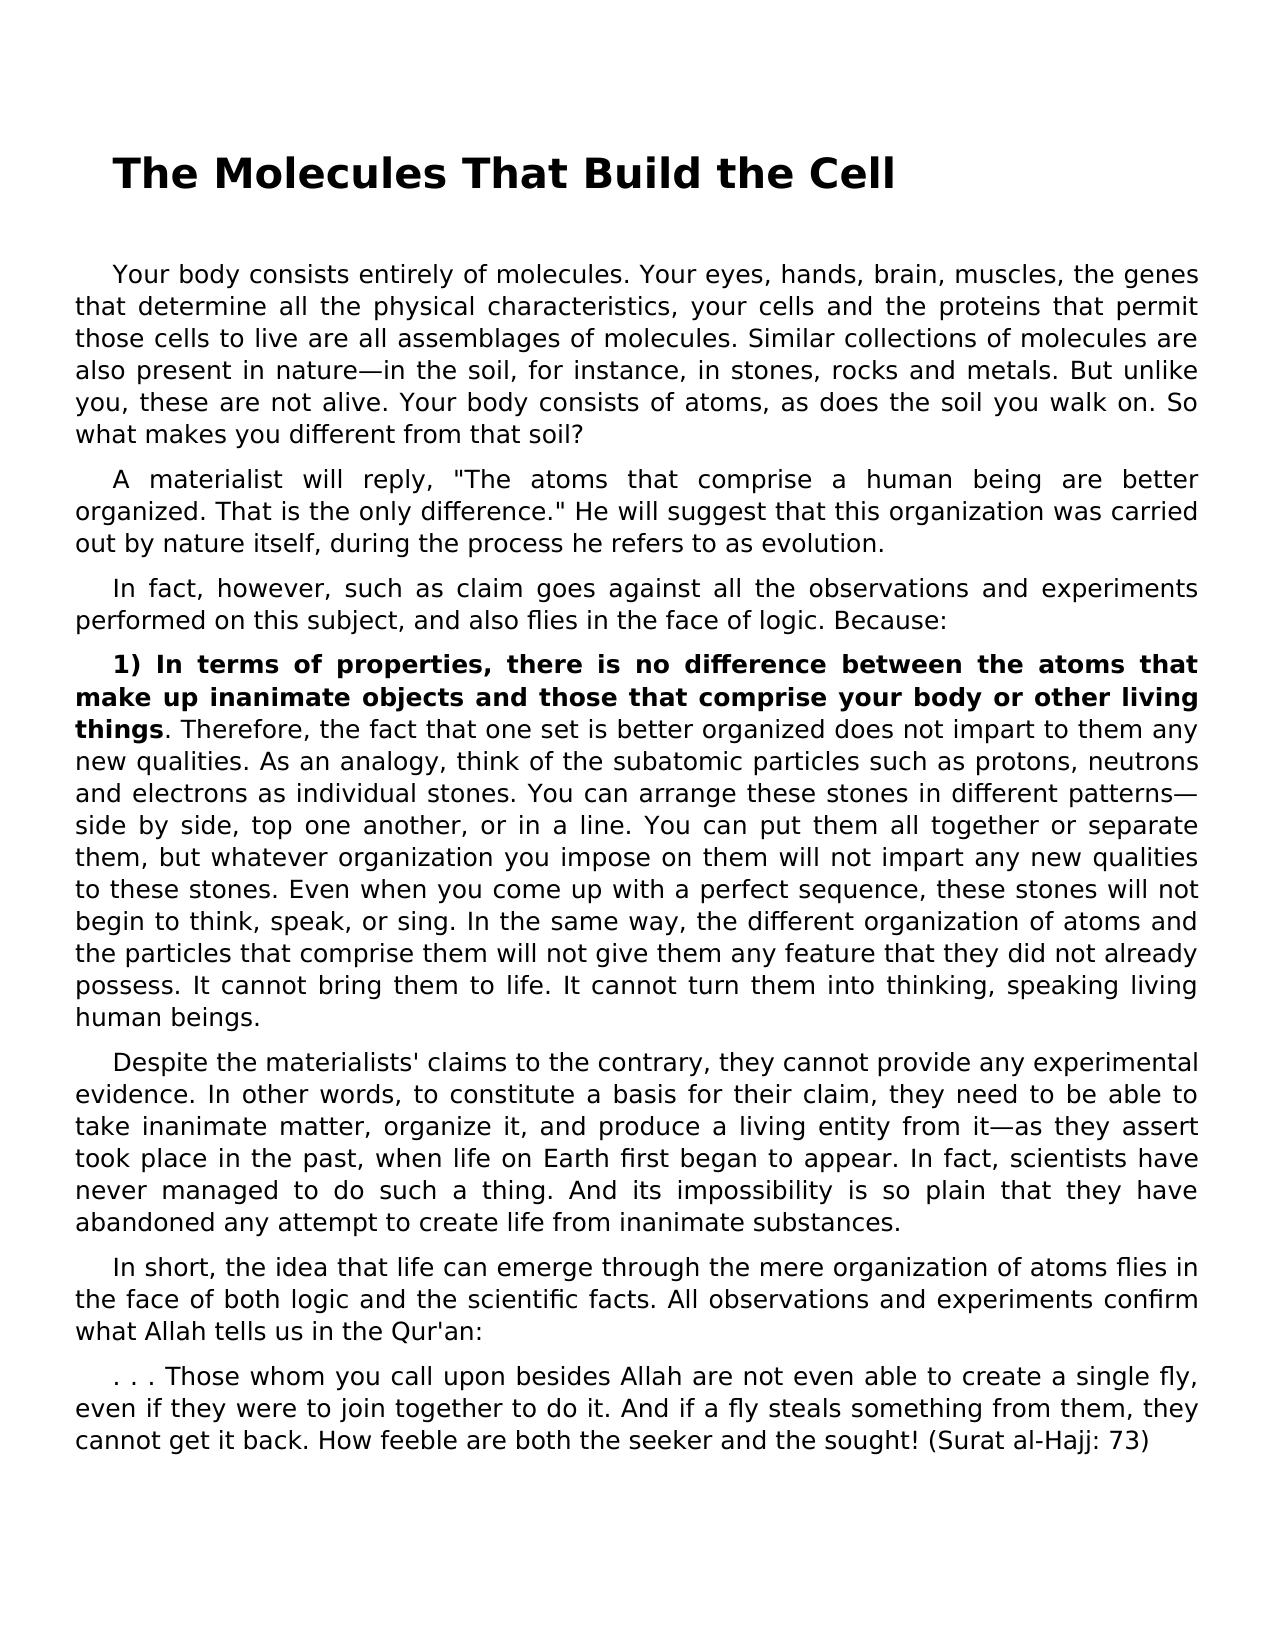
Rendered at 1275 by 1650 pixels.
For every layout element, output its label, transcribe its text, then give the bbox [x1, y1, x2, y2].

text 1) In terms of properties, there is no difference between the atoms that make up inanimate objects and those that comprise your body or other living things. Therefore, the fact that one set is better organized does not impart to them any new qualities. As an analogy, think of the subatomic particles such as protons, neutrons and electrons as individual stones. You can arrange these stones in different patterns—side by side, top one another, or in a line. You can put them all together or separate them, but whatever organization you impose on them will not impart any new qualities to these stones. Even when you come up with a perfect sequence, these stones will not begin to think, speak, or sing. In the same way, the different organization of atoms and the particles that comprise them will not give them any feature that they did not already possess. It cannot bring them to life. It cannot turn them into thinking, speaking living human beings. [75, 651, 1200, 1033]
text In short, the idea that life can emerge through the mere organization of atoms flies in the face of both logic and the scientific facts. All observations and experiments confirm what Allah tells us in the Qur'an: [75, 1253, 1200, 1347]
text In fact, however, such as claim goes against all the observations and experiments performed on this subject, and also flies in the face of logic. Because: [75, 574, 1200, 635]
text Despite the materialists' claims to the contrary, they cannot provide any experimental evidence. In other words, to constitute a basis for their claim, they need to be able to take inanimate matter, organize it, and produce a living entity from it—as they assert took place in the past, when life on Earth first began to appear. In fact, scientists have never managed to do such a thing. And its impossibility is so plain that they have abandoned any attempt to create life from inanimate substances. [75, 1048, 1200, 1238]
text . . . Those whom you call upon besides Allah are not even able to create a single fly, even if they were to join together to do it. And if a fly steals something from them, they cannot get it back. How feeble are both the seeker and the sought! (Surat al-Hajj: 73) [75, 1362, 1200, 1455]
text Your body consists entirely of molecules. Your eyes, hands, brain, muscles, the genes that determine all the physical characteristics, your cells and the proteins that permit those cells to live are all assemblages of molecules. Similar collections of molecules are also present in nature—in the soil, for instance, in stones, rocks and metals. But unlike you, these are not alive. Your body consists of atoms, as does the soil you walk on. So what makes you different from that soil? [75, 260, 1200, 450]
text A materialist will reply, "The atoms that comprise a human being are better organized. That is the only difference." He will suggest that this organization was carried out by nature itself, during the process he refers to as evolution. [75, 465, 1200, 559]
subtitle The Molecules That Build the Cell [112, 150, 1200, 198]
